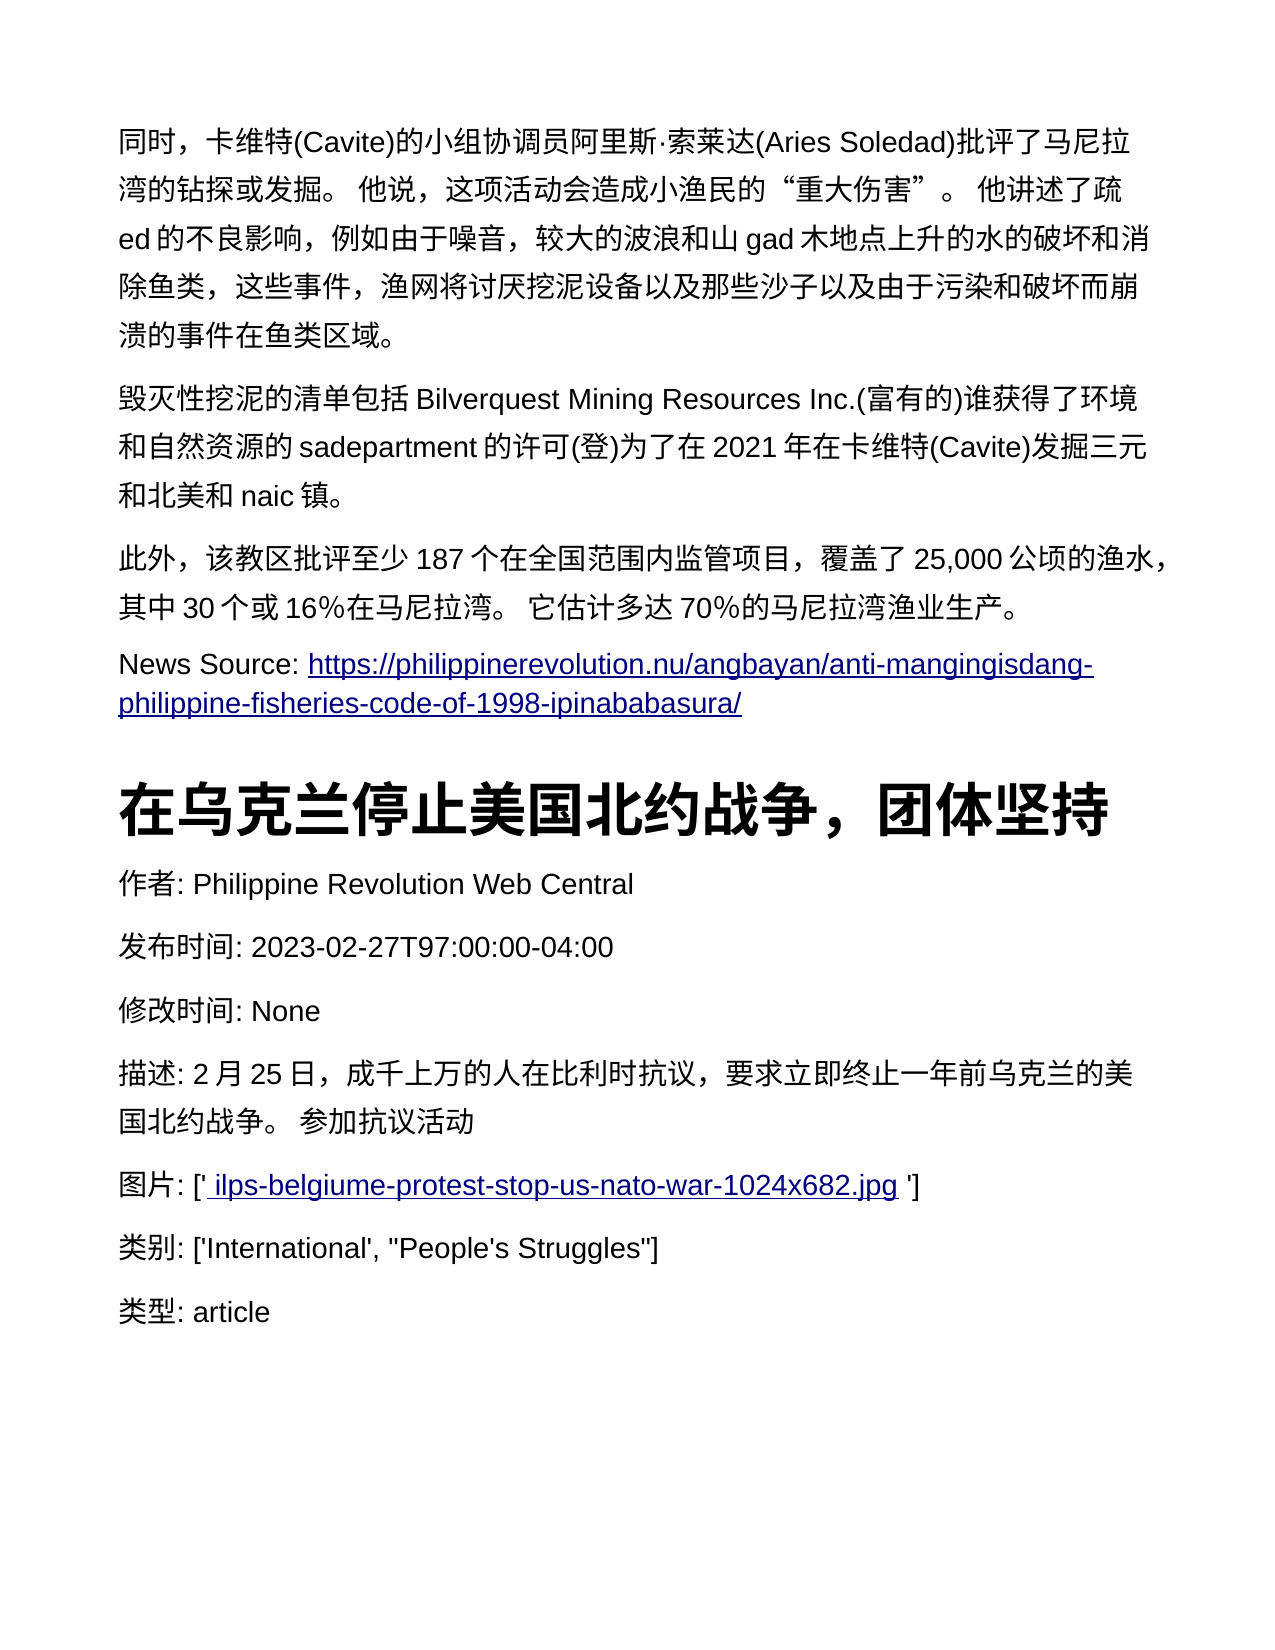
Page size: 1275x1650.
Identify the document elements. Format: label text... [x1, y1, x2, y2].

text 类别: ['International', "People's Struggles"] [118, 1225, 1157, 1267]
text 作者: Philippine Revolution Web Central [118, 861, 1157, 903]
text News Source: https://philippinerevolution.nu/angbayan/anti-mangingisdang-philippine-fisheries-code-of-1998-ipinababasura/ [118, 647, 1157, 719]
text 图片: [' ilps-belgiume-protest-stop-us-nato-war-1024x682.jpg '] [118, 1162, 1157, 1204]
text 同时，卡维特(Cavite)的小组协调员阿里斯·索莱达(Aries Soledad)批评了马尼拉湾的钻探或发掘。 他说，这项活动会造成小渔民的“重大伤害”。 他讲述了疏ed的不良影响，例如由于噪音，较大的波浪和山gad木地点上升的水的破坏和消除鱼类，这些事件，渔网将讨厌挖泥设备以及那些沙子以及由于污染和破坏而崩溃的事件在鱼类区域。 [118, 118, 1157, 354]
subtitle 在乌克兰停止美国北约战争，团体坚持 [118, 764, 1157, 848]
text 毁灭性挖泥的清单包括Bilverquest Mining Resources Inc.(富有的)谁获得了环境和自然资源的sadepartment的许可(登)为了在2021年在卡维特(Cavite)发掘三元和北美和naic镇。 [118, 375, 1157, 515]
text 发布时间: 2023-02-27T97:00:00-04:00 [118, 924, 1157, 966]
text 此外，该教区批评至少187个在全国范围内监管项目，覆盖了25,000公顷的渔水，其中30个或16％在马尼拉湾。 它估计多达70％的马尼拉湾渔业生产。 [118, 536, 1157, 626]
text 修改时间: None [118, 987, 1157, 1029]
text 类型: article [118, 1288, 1157, 1331]
text 描述: 2月25日，成千上万的人在比利时抗议，要求立即终止一年前乌克兰的美国北约战争。 参加抗议活动 [118, 1050, 1157, 1141]
